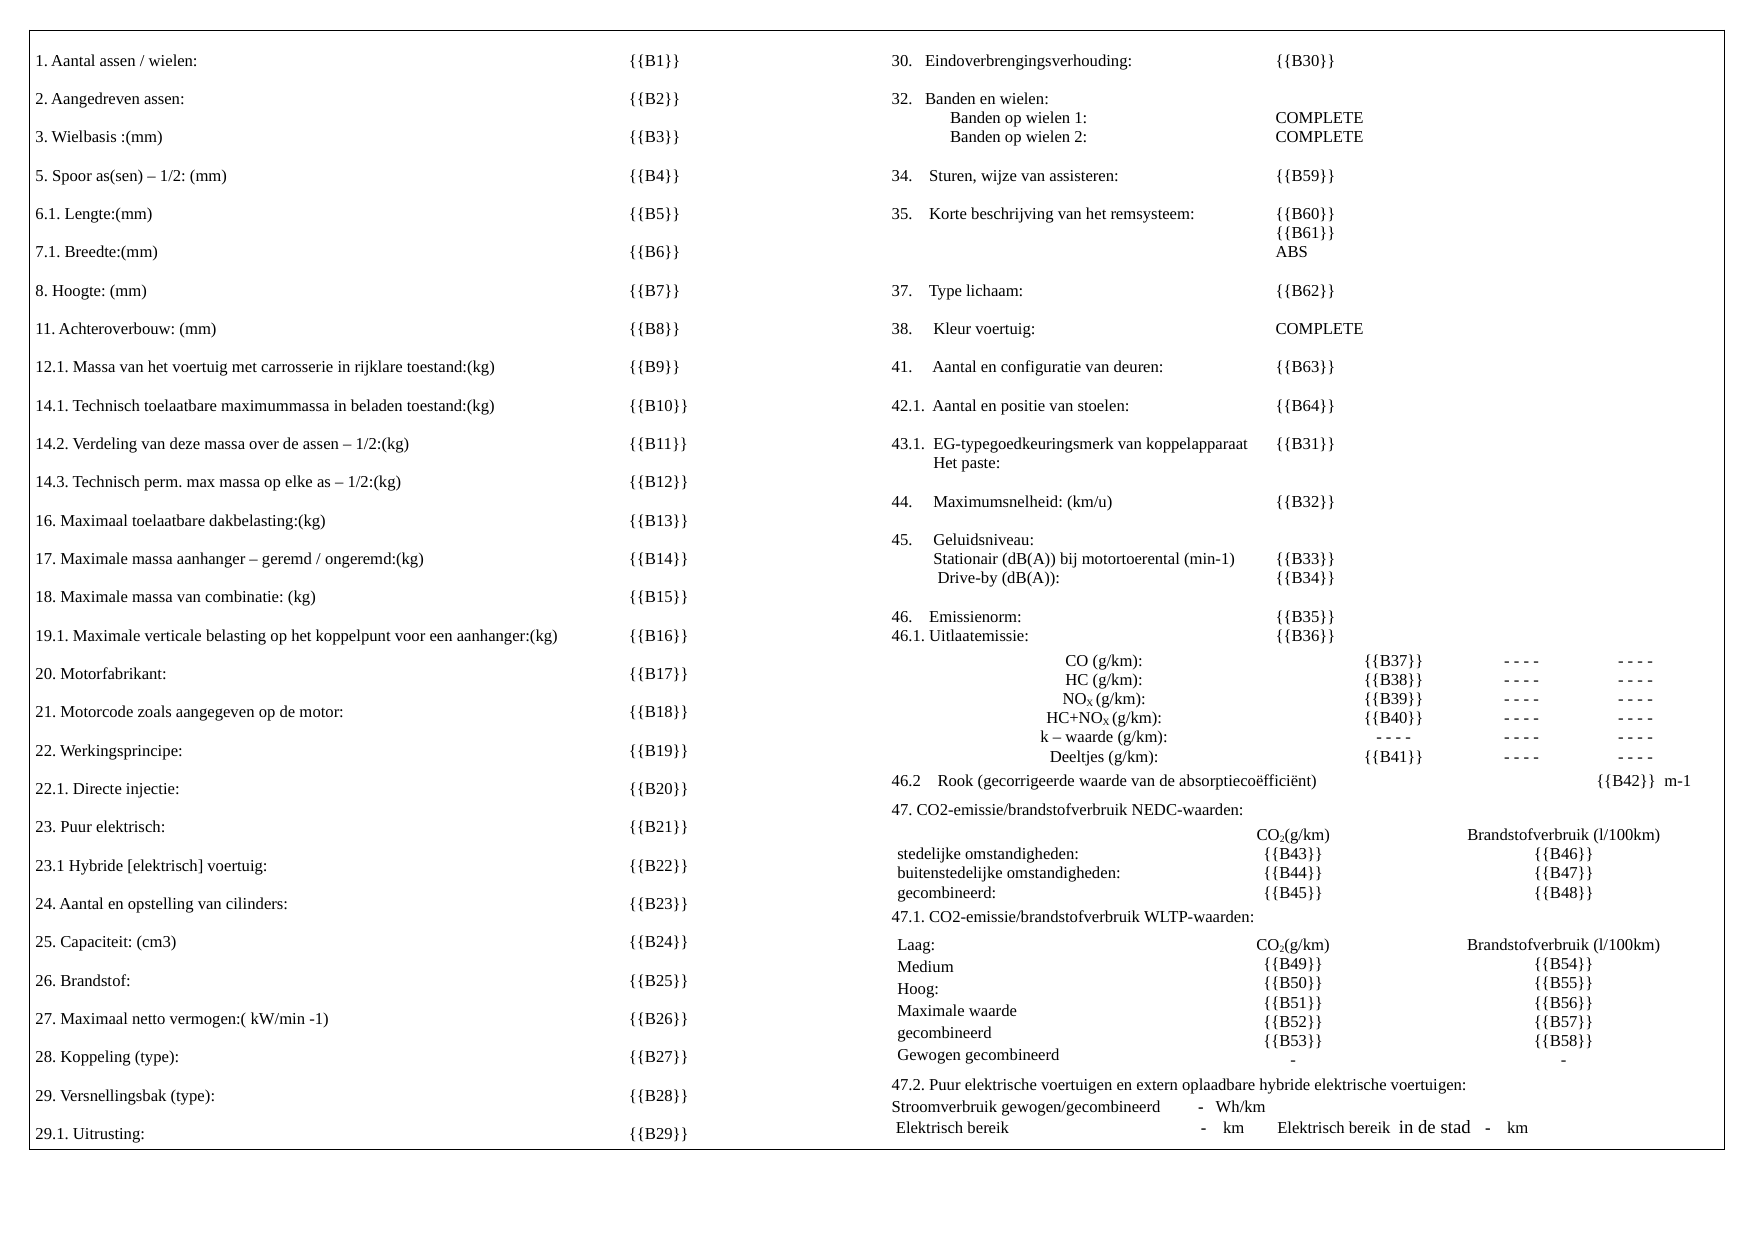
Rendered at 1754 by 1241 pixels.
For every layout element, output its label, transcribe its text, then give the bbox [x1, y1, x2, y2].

table_header - - - - - - - - - - - - - - - - - - - - - - - - [1470, 645, 1576, 771]
table_header - - - - - - - - - - - - - - - - - - - - - - - - [1576, 645, 1698, 771]
table_header Laag: Medium Hoog: Maximale waarde gecombineerd Gewogen gecombineerd [891, 929, 1157, 1075]
table_header 30. Eindoverbrengingsverhouding: 32. Banden en wielen: Banden op wielen 1: Banden op wielen 2: 34. Sturen, wijze van assisteren: 35. Korte beschrijving van het remsysteem: 37. Type lichaam: 38. Kleur voertuig: 41. Aantal en configuratie van deuren: 42.1. Aantal en positie van stoelen: 43.1. EG-typegoedkeuringsmerk van koppelapparaat Het paste: 44. Maximumsnelheid: (km/u) 45. Geluidsniveau: Stationair (dB(A)) bij motortoerental (min-1) Drive-by (dB(A)): 46. Emissienorm: 46.1. Uitlaatemissie: [891, 51, 1275, 645]
table_header Brandstofverbruik (l/100km) {{B54}} {{B55}} {{B56}} {{B57}} {{B58}} - [1428, 929, 1698, 1075]
table_header CO2(g/km) {{B49}} {{B50}} {{B51}} {{B52}} {{B53}} - [1158, 929, 1428, 1075]
table_header CO2(g/km) {{B43}} {{B44}} {{B45}} [1158, 819, 1428, 907]
table_header 1. Aantal assen / wielen: 2. Aangedreven assen: 3. Wielbasis :(mm) 5. Spoor as(sen) – 1/2: (mm) 6.1. Lengte:(mm) 7.1. Breedte:(mm) 8. Hoogte: (mm) 11. Achteroverbouw: (mm) 12.1. Massa van het voertuig met carrosserie in rijklare toestand:(kg) 14.1. Technisch toelaatbare maximummassa in beladen toestand:(kg) 14.2. Verdeling van deze massa over de assen – 1/2:(kg) 14.3. Technisch perm. max massa op elke as – 1/2:(kg) 16. Maximaal toelaatbare dakbelasting:(kg) 17. Maximale massa aanhanger – geremd / ongeremd:(kg) 18. Maximale massa van combinatie: (kg) 19.1. Maximale verticale belasting op het koppelpunt voor een aanhanger:(kg) 20. Motorfabrikant: 21. Motorcode zoals aangegeven op de motor: 22. Werkingsprincipe: 22.1. Directe injectie: 23. Puur elektrisch: 23.1 Hybride [elektrisch] voertuig: 24. Aantal en opstelling van cilinders: 25. Capaciteit: (cm3) 26. Brandstof: 27. Maximaal netto vermogen:( kW/min -1) 28. Koppeling (type): 29. Versnellingsbak (type): 29.1. Uitrusting: [35, 51, 629, 1143]
table_header {{B1}} {{B2}} {{B3}} {{B4}} {{B5}} {{B6}} {{B7}} {{B8}} {{B9}} {{B10}} {{B11}} {{B12}} {{B13}} {{B14}} {{B15}} {{B16}} {{B17}} {{B18}} {{B19}} {{B20}} {{B21}} {{B22}} {{B23}} {{B24}} {{B25}} {{B26}} {{B27}} {{B28}} {{B29}} [629, 51, 880, 1143]
table_header [30, 31, 886, 1149]
table_header {{B30}} COMPLETE COMPLETE {{B59}} {{B60}} {{B61}} ABS {{B62}} COMPLETE {{B63}} {{B64}} {{B31}} {{B32}} {{B33}} {{B34}} {{B35}} {{B36}} [1275, 51, 1698, 645]
table_header Brandstofverbruik (l/100km) {{B46}} {{B47}} {{B48}} [1428, 819, 1699, 907]
table_header {{B37}} {{B38}} {{B39}} {{B40}} - - - - {{B41}} [1316, 645, 1470, 771]
table_header CO (g/km): HC (g/km): NOX (g/km): HC+NOX (g/km): k – waarde (g/km): Deeltjes (g/km): [891, 645, 1316, 771]
table_header 46.2 Rook (gecorrigeerde waarde van de absorptiecoëfficiënt) {{B42}} m-1 47. CO2-emissie/brandstofverbruik NEDC-waarden: 47.1. CO2-emissie/brandstofverbruik WLTP-waarden: 47.2. Puur elektrische voertuigen en extern oplaadbare hybride elektrische voertuigen: Stroomverbruik gewogen/gecombineerd - Wh/km Elektrisch bereik - km Elektrisch bereik in de stad - km [886, 31, 1724, 1149]
table_header stedelijke omstandigheden: buitenstedelijke omstandigheden: gecombineerd: [891, 819, 1158, 907]
